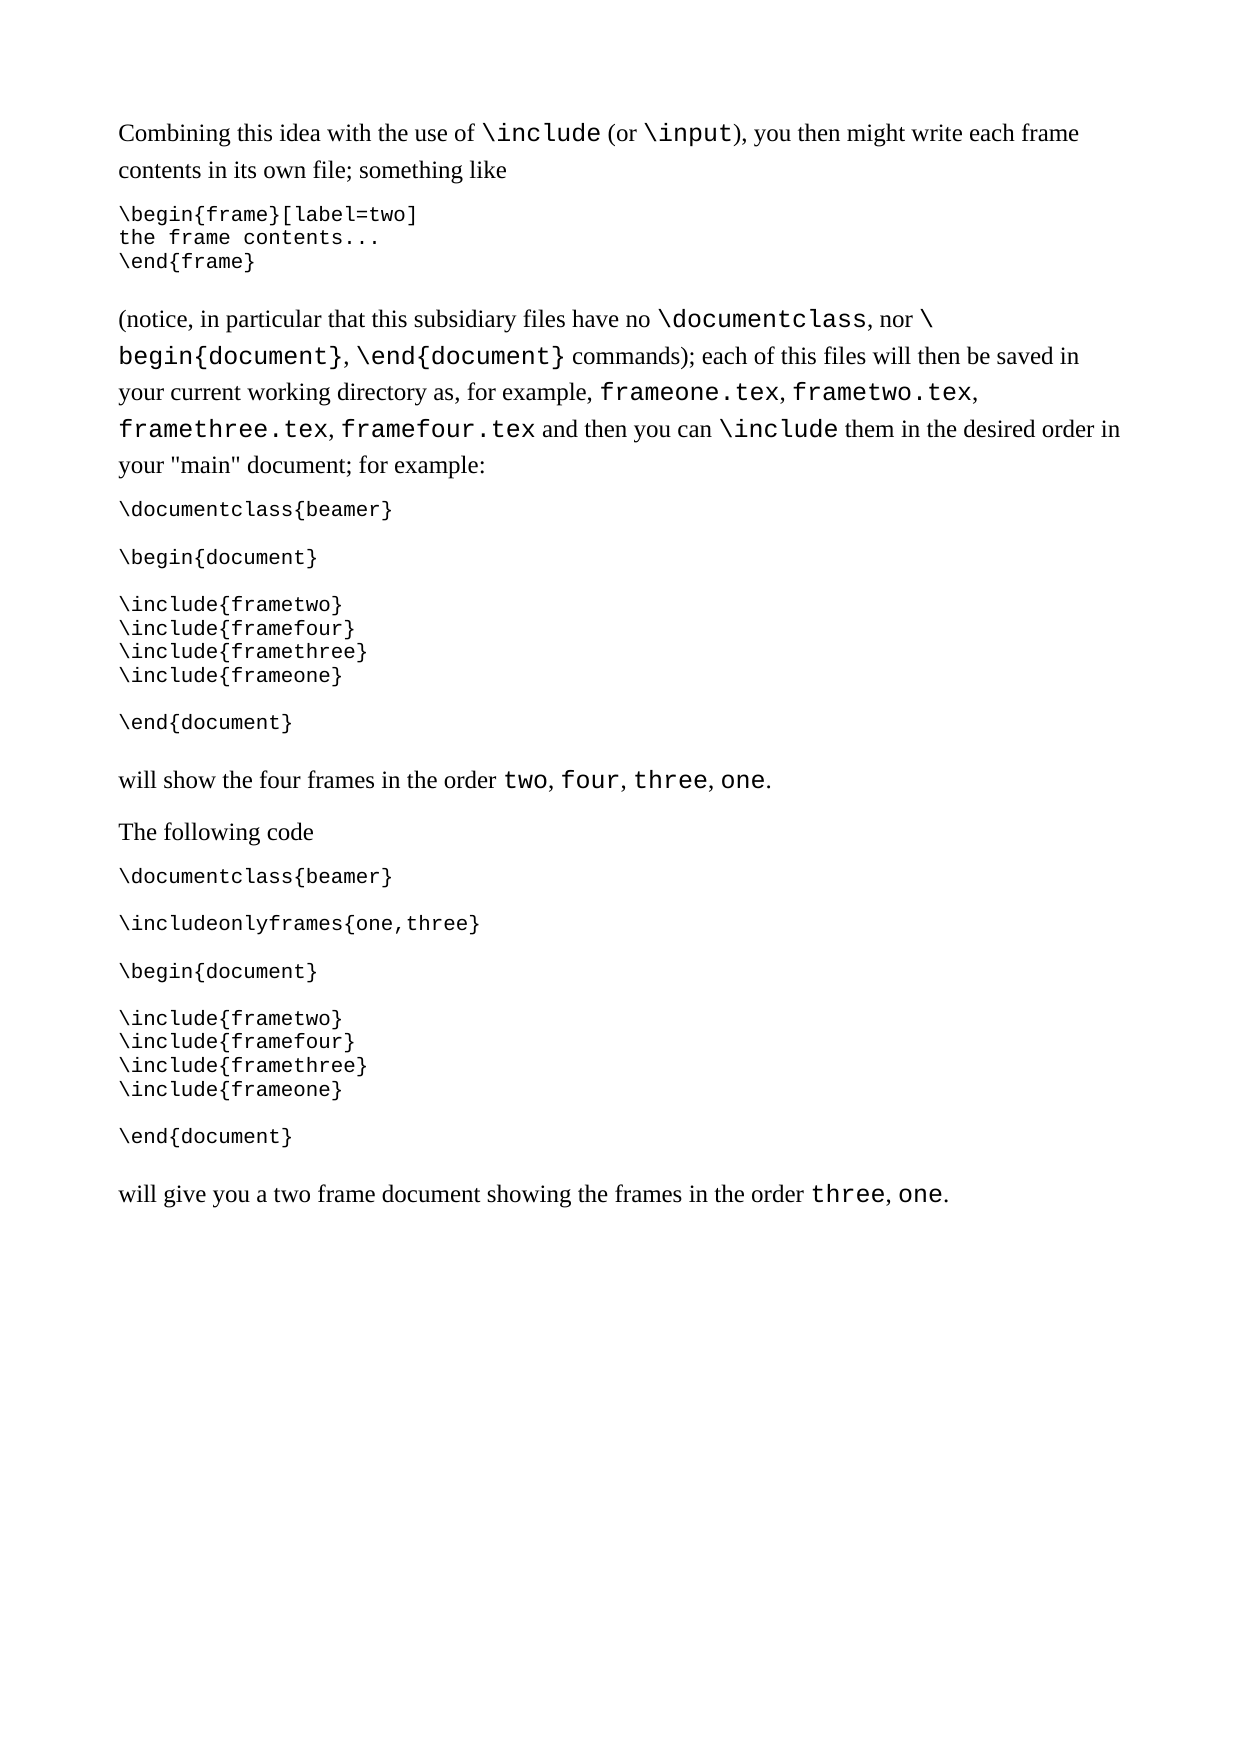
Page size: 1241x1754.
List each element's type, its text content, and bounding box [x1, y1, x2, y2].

text \include{frameone} [118, 665, 1122, 689]
text \begin{frame}[label=two] [118, 204, 1122, 227]
text \include{framethree} [118, 1055, 1122, 1079]
text \documentclass{beamer} [118, 866, 1122, 890]
text \begin{document} [118, 547, 1122, 570]
text will show the four frames in the order two, four, three, one. [118, 765, 1122, 796]
text \end{document} [118, 712, 1122, 736]
text (notice, in particular that this subsidiary files have no \documentclass, nor \begin{document}, \end{document} commands); each of this files will then be saved in your current working directory as, for example, frameone.tex, frametwo.tex, framethree.tex, framefour.tex and then you can \include them in the desired order in your "main" document; for example: [118, 304, 1122, 479]
text \end{frame} [118, 251, 1122, 275]
text Combining this idea with the use of \include (or \input), you then might write each frame contents in its own file; something like [118, 118, 1122, 183]
text will give you a two frame document showing the frames in the order three, one. [118, 1179, 1122, 1210]
text \include{framethree} [118, 641, 1122, 665]
text \begin{document} [118, 961, 1122, 984]
text \include{framefour} [118, 1032, 1122, 1055]
text \end{document} [118, 1126, 1122, 1150]
text \include{frametwo} [118, 594, 1122, 618]
text \include{framefour} [118, 618, 1122, 641]
text \includeonlyframes{one,three} [118, 913, 1122, 937]
text the frame contents... [118, 227, 1122, 251]
text The following code [118, 817, 1122, 846]
text \include{frametwo} [118, 1008, 1122, 1032]
text \include{frameone} [118, 1079, 1122, 1102]
text \documentclass{beamer} [118, 499, 1122, 523]
